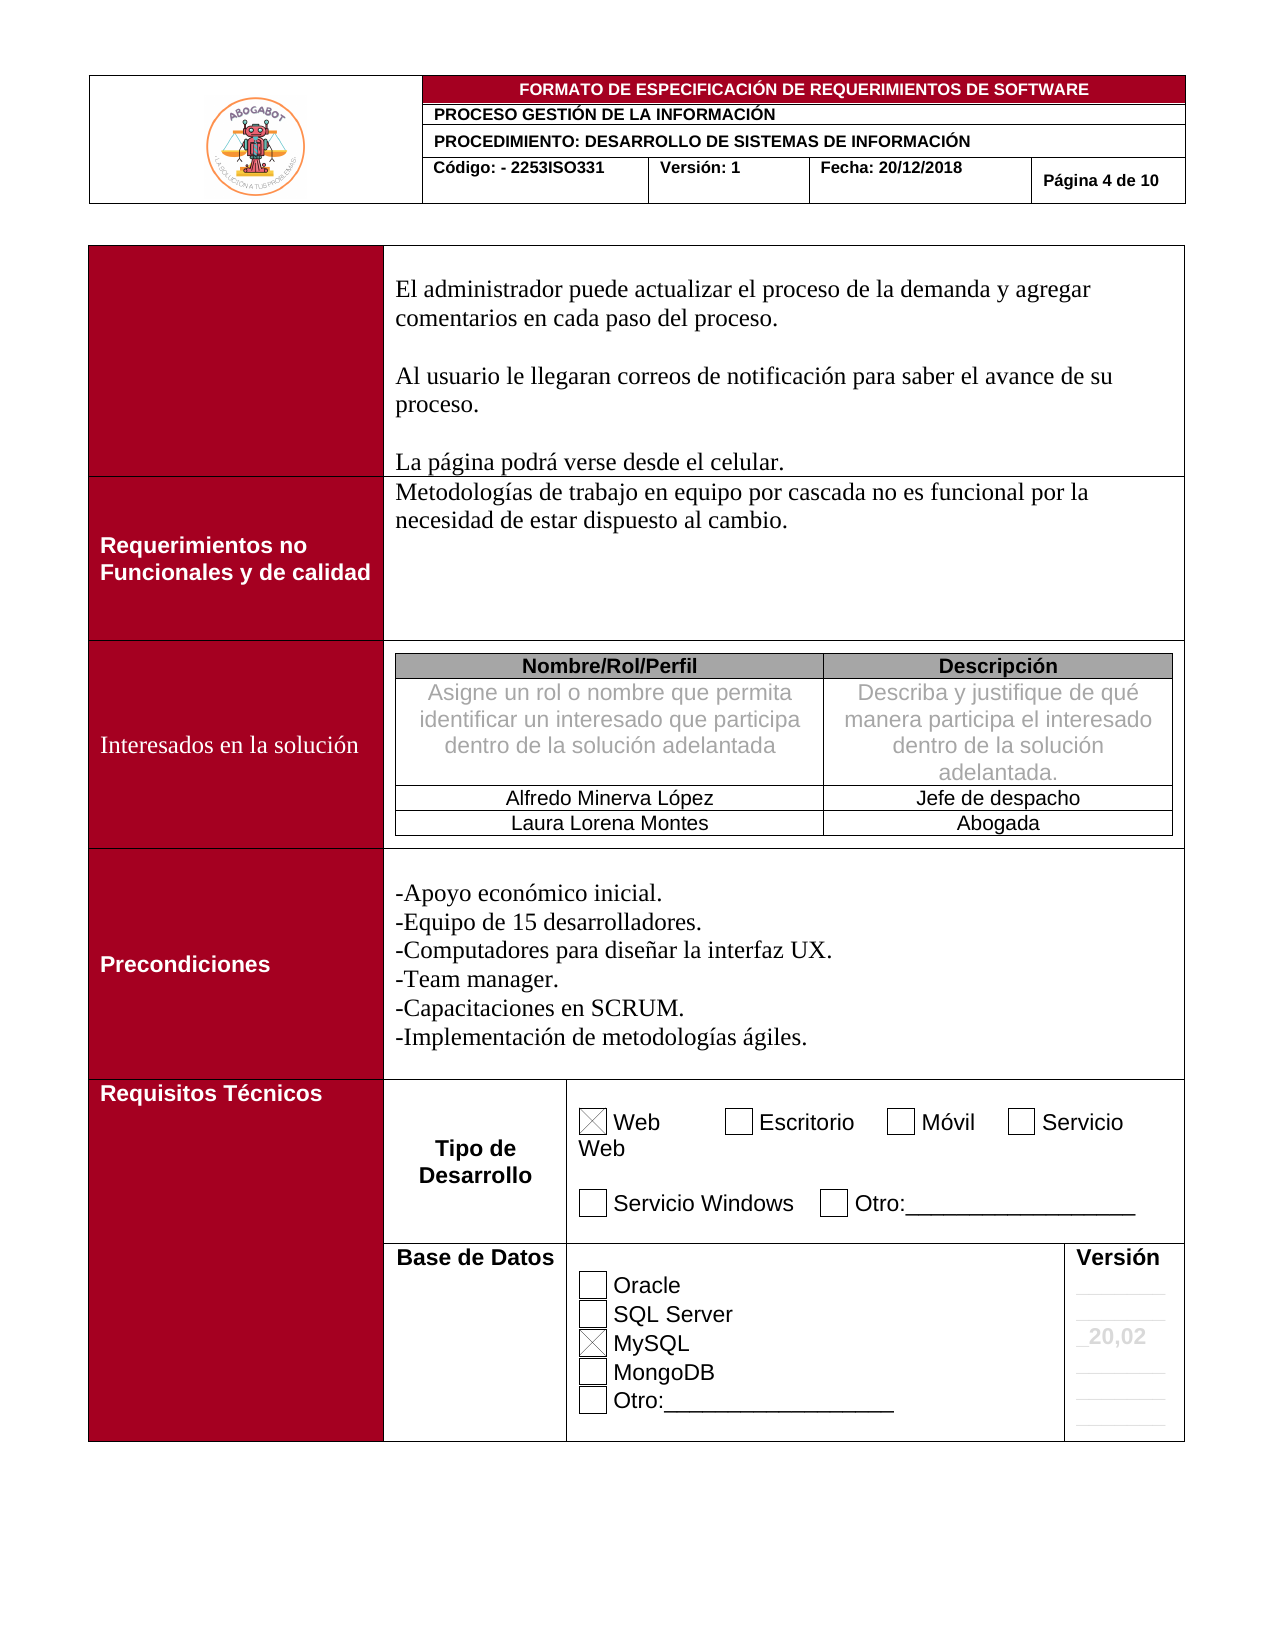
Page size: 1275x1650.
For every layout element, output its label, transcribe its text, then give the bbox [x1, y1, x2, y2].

table_cell Abogada [824, 811, 1172, 835]
table_cell Precondiciones [89, 849, 383, 1079]
table_cell Requerimientos no Funcionales y de calidad [89, 477, 383, 640]
table_cell Oracle SQL Server MySQL MongoDB Otro:__________________ [567, 1244, 1064, 1441]
table_cell -Apoyo económico inicial. -Equipo de 15 desarrolladores. -Computadores para diseñar la interfaz UX. -Team manager. -Capacitaciones en SCRUM. -Implementación de metodologías ágiles. [384, 849, 1184, 1079]
table_cell [89, 246, 383, 476]
table_cell [384, 641, 1184, 848]
table_cell Interesados en la solución [89, 641, 383, 848]
table_cell Alfredo Minerva López [396, 786, 823, 810]
table_cell Jefe de despacho [824, 786, 1172, 810]
table_cell Describa y justifique de qué manera participa el interesado dentro de la solución adelantada. [824, 679, 1172, 785]
table_header Nombre/Rol/Perfil [396, 654, 823, 678]
table_cell Requisitos Técnicos [89, 1080, 383, 1441]
table_cell Asigne un rol o nombre que permita identificar un interesado que participa dentro de la solución adelantada [396, 679, 823, 785]
picture [204, 95, 308, 199]
table_cell Web Escritorio Móvil Servicio Web Servicio Windows Otro:__________________ [567, 1080, 1184, 1243]
table_cell El administrador puede actualizar el proceso de la demanda y agregar comentarios en cada paso del proceso. Al usuario le llegaran correos de notificación para saber el avance de su proceso. La página podrá verse desde el celular. [384, 246, 1184, 476]
table_cell Laura Lorena Montes [396, 811, 823, 835]
table_cell Versión _______ _______ _20,02 _______ _______ _______ [1065, 1244, 1184, 1441]
table_cell Base de Datos [384, 1244, 566, 1441]
table_cell Metodologías de trabajo en equipo por cascada no es funcional por la necesidad de estar dispuesto al cambio. [384, 477, 1184, 640]
table_cell Tipo de Desarrollo [384, 1080, 566, 1243]
table_header Descripción [824, 654, 1172, 678]
